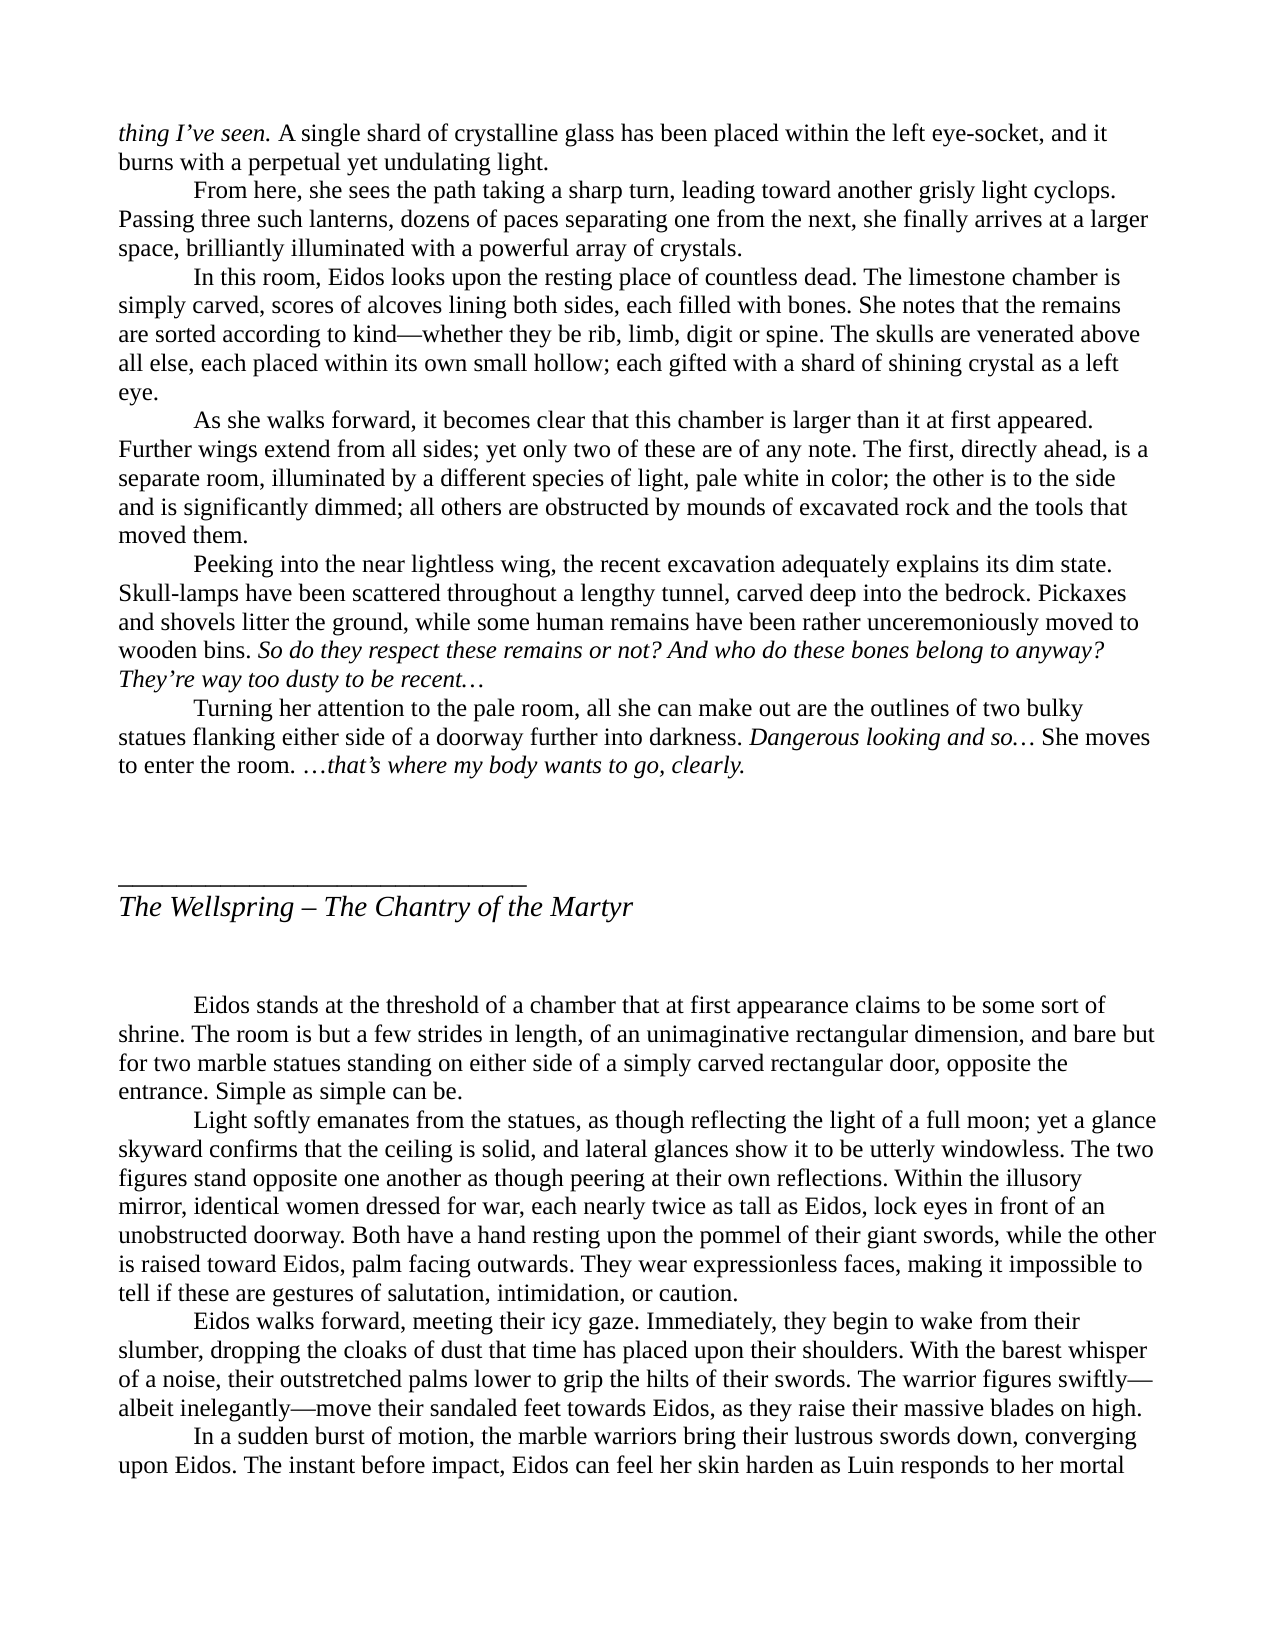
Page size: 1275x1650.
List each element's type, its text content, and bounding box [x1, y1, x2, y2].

text As she walks forward, it becomes clear that this chamber is larger than it at first appeared. Further wings extend from all sides; yet only two of these are of any note. The first, directly ahead, is a separate room, illuminated by a different species of light, pale white in color; the other is to the side and is significantly dimmed; all others are obstructed by mounds of excavated rock and the tools that moved them. [118, 406, 1157, 549]
text In a sudden burst of motion, the marble warriors bring their lustrous swords down, converging upon Eidos. The instant before impact, Eidos can feel her skin harden as Luin responds to her mortal [118, 1421, 1157, 1479]
text ____________________________ [118, 856, 1157, 889]
text Eidos stands at the threshold of a chamber that at first appearance claims to be some sort of shrine. The room is but a few strides in length, of an unimaginative rectangular dimension, and bare but for two marble statues standing on either side of a simply carved rectangular door, opposite the entrance. Simple as simple can be. [118, 990, 1157, 1105]
text Light softly emanates from the statues, as though reflecting the light of a full moon; yet a glance skyward confirms that the ceiling is solid, and lateral glances show it to be utterly windowless. The two figures stand opposite one another as though peering at their own reflections. Within the illusory mirror, identical women dressed for war, each nearly twice as tall as Eidos, lock eyes in front of an unobstructed doorway. Both have a hand resting upon the pommel of their giant swords, while the other is raised toward Eidos, palm facing outwards. They wear expressionless faces, making it impossible to tell if these are gestures of salutation, intimidation, or caution. [118, 1105, 1157, 1306]
text Peeking into the near lightless wing, the recent excavation adequately explains its dim state. Skull-lamps have been scattered throughout a lengthy tunnel, carved deep into the bedrock. Pickaxes and shovels litter the ground, while some human remains have been rather unceremoniously moved to wooden bins. So do they respect these remains or not? And who do these bones belong to anyway? They’re way too dusty to be recent… [118, 549, 1157, 693]
text The Wellspring – The Chantry of the Martyr [118, 889, 1157, 923]
text In this room, Eidos looks upon the resting place of countless dead. The limestone chamber is simply carved, scores of alcoves lining both sides, each filled with bones. She notes that the remains are sorted according to kind—whether they be rib, limb, digit or spine. The skulls are venerated above all else, each placed within its own small hollow; each gifted with a shard of shining crystal as a left eye. [118, 262, 1157, 406]
text thing I’ve seen. A single shard of crystalline glass has been placed within the left eye-socket, and it burns with a perpetual yet undulating light. [118, 118, 1157, 176]
text Eidos walks forward, meeting their icy gaze. Immediately, they begin to wake from their slumber, dropping the cloaks of dust that time has placed upon their shoulders. With the barest whisper of a noise, their outstretched palms lower to grip the hilts of their swords. The warrior figures swiftly—albeit inelegantly—move their sandaled feet towards Eidos, as they raise their massive blades on high. [118, 1306, 1157, 1421]
text From here, she sees the path taking a sharp turn, leading toward another grisly light cyclops. Passing three such lanterns, dozens of paces separating one from the next, she finally arrives at a larger space, brilliantly illuminated with a powerful array of crystals. [118, 176, 1157, 262]
text Turning her attention to the pale room, all she can make out are the outlines of two bulky statues flanking either side of a doorway further into darkness. Dangerous looking and so… She moves to enter the room. …that’s where my body wants to go, clearly. [118, 693, 1157, 779]
